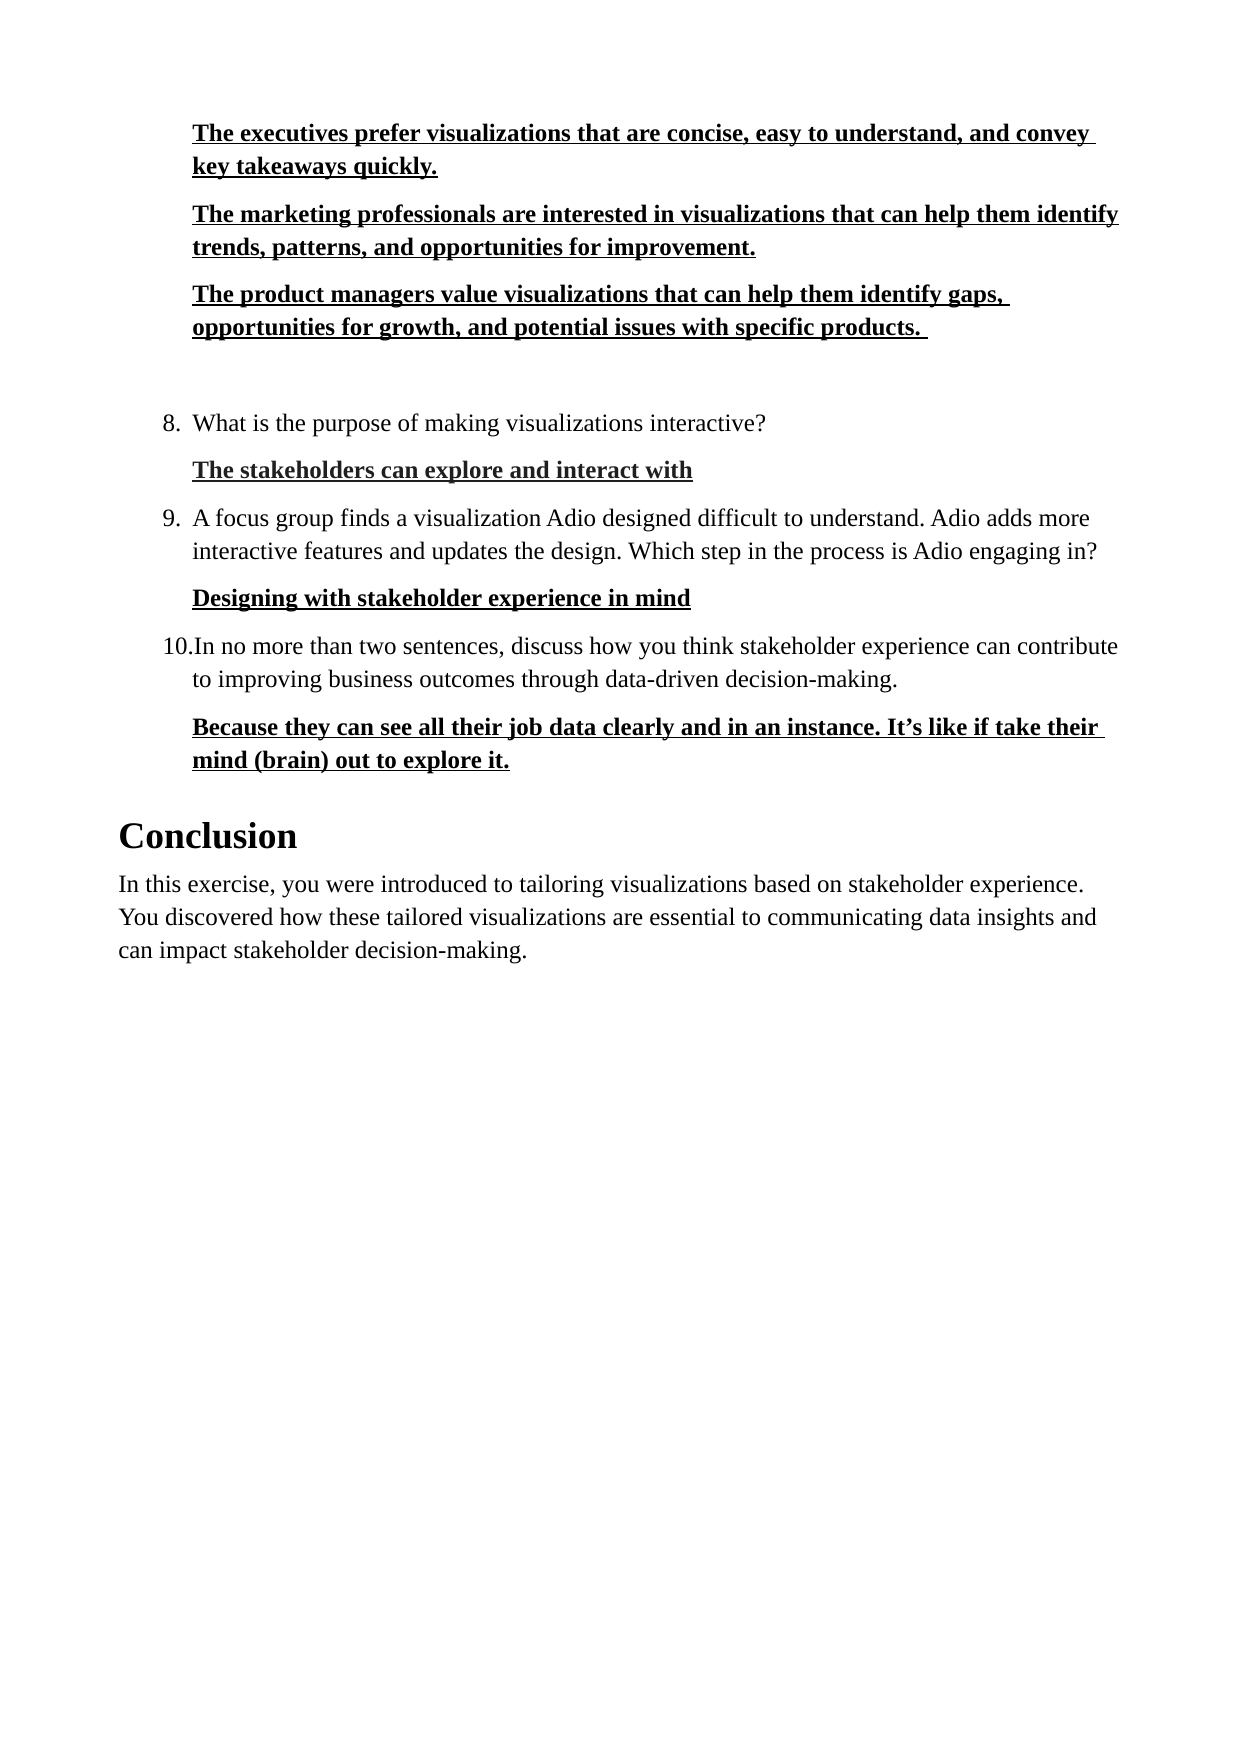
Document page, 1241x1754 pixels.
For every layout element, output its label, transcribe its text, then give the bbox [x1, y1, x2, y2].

list Designing with stakeholder experience in mind [162, 583, 1122, 612]
list In no more than two sentences, discuss how you think stakeholder experience can contribute to improving business outcomes through data-driven decision-making. [162, 631, 1122, 693]
text In this exercise, you were introduced to tailoring visualizations based on stakeholder experience. You discovered how these tailored visualizations are essential to communicating data insights and can impact stakeholder decision-making. [118, 869, 1122, 963]
list The executives prefer visualizations that are concise, easy to understand, and convey key takeaways quickly. [162, 118, 1122, 180]
list What is the purpose of making visualizations interactive? [162, 408, 1122, 436]
list Because they can see all their job data clearly and in an instance. It’s like if take their mind (brain) out to explore it. [162, 712, 1122, 773]
subtitle Conclusion [118, 813, 1122, 856]
list The product managers value visualizations that can help them identify gaps, opportunities for growth, and potential issues with specific products. [162, 279, 1122, 341]
list The marketing professionals are interested in visualizations that can help them identify trends, patterns, and opportunities for improvement. [162, 199, 1122, 261]
list A focus group finds a visualization Adio designed difficult to understand. Adio adds more interactive features and updates the design. Which step in the process is Adio engaging in? [162, 503, 1122, 564]
list The stakeholders can explore and interact with [162, 455, 1122, 484]
